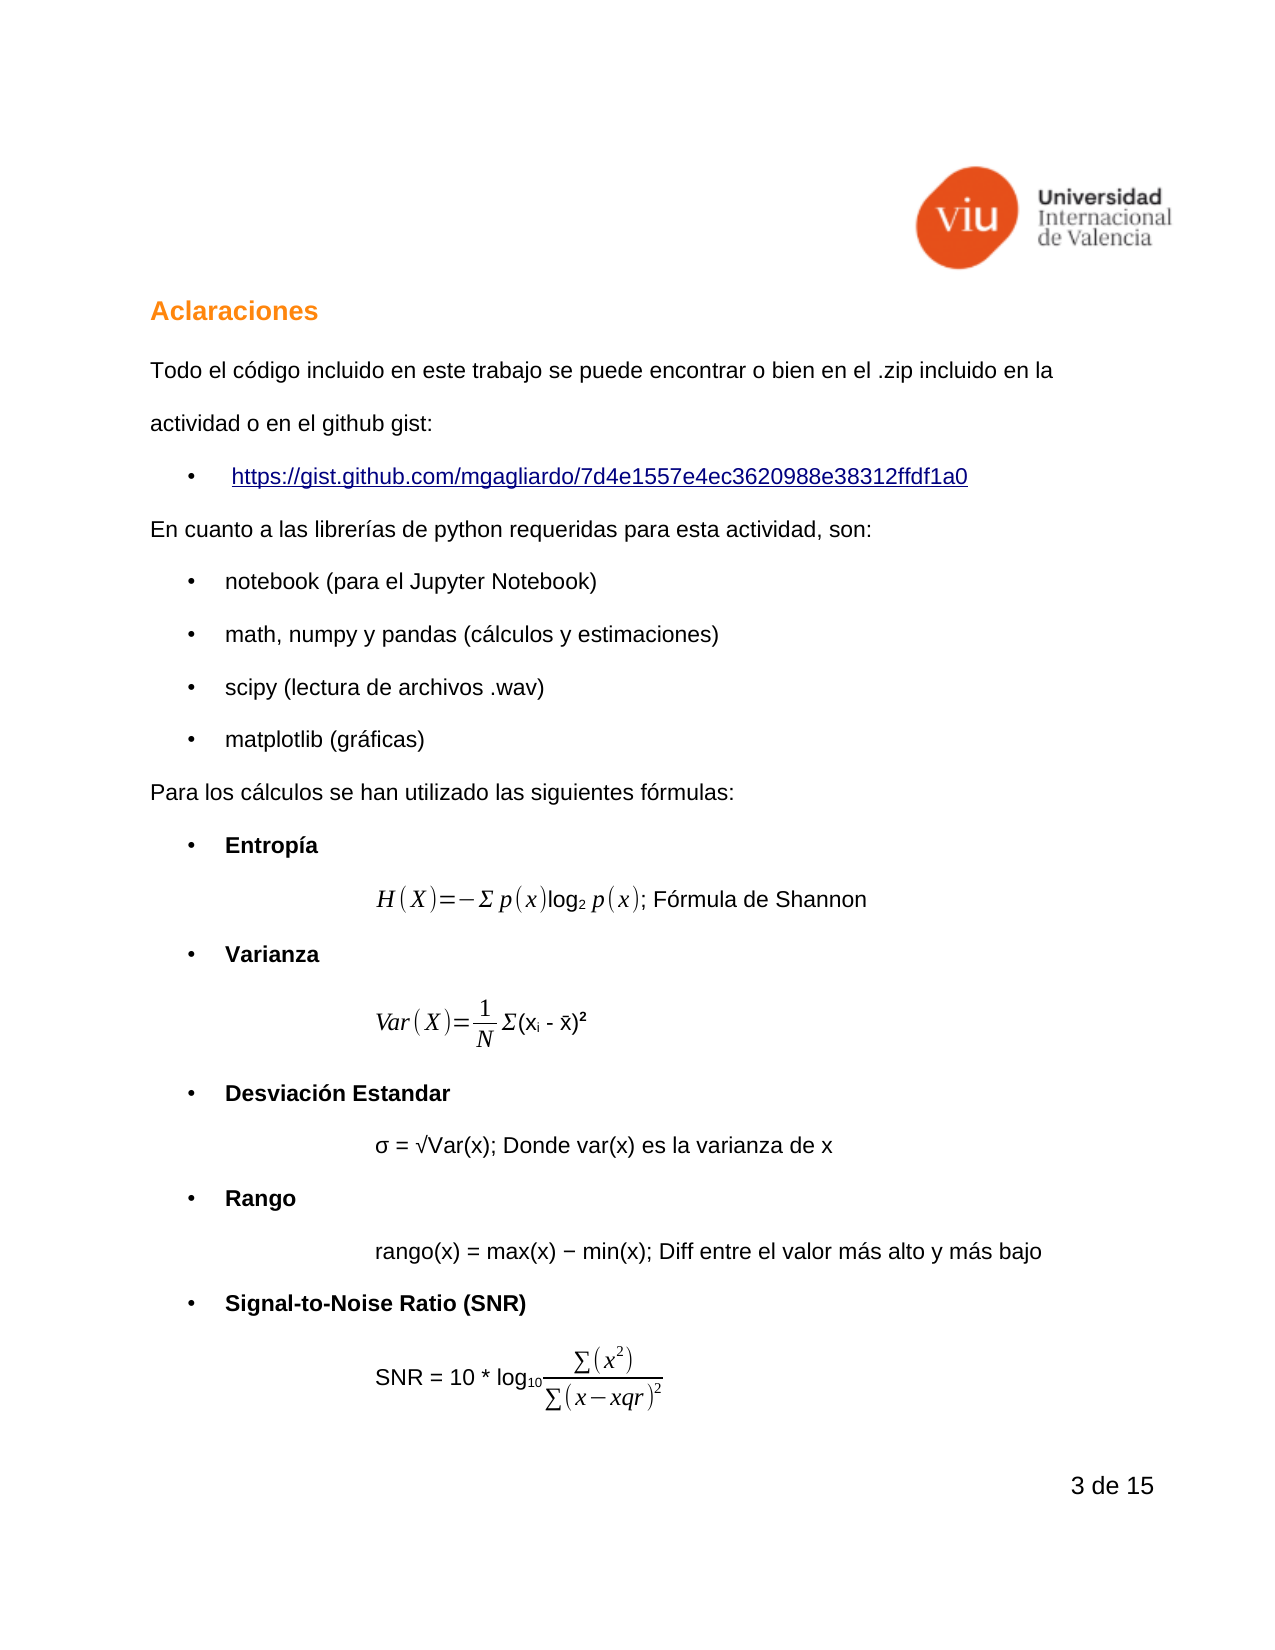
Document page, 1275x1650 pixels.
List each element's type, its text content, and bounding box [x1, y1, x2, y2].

text Para los cálculos se han utilizado las siguientes fórmulas: [150, 779, 1125, 806]
text rango(x) = max(x) − min(x); Diff entre el valor más alto y más bajo [150, 1238, 1125, 1264]
text (xi - x̄)2 [150, 994, 1125, 1053]
list SNR = 10 * log10​ [337, 1343, 1125, 1413]
picture [913, 162, 1175, 274]
list Signal-to-Noise Ratio (SNR) [187, 1290, 1125, 1317]
list Desviación Estandar [187, 1079, 1125, 1106]
list matplotlib (gráficas) [187, 726, 1125, 753]
list scipy (lectura de archivos .wav) [187, 674, 1125, 700]
list Entropía [187, 832, 1125, 858]
text Todo el código incluido en este trabajo se puede encontrar o bien en el .zip incluido en la actividad o en el github gist: [150, 357, 1125, 437]
text log2 ; Fórmula de Shannon [150, 884, 1125, 915]
list notebook (para el Jupyter Notebook) [187, 568, 1125, 595]
text En cuanto a las librerías de python requeridas para esta actividad, son: [150, 516, 1125, 542]
list σ = √Var(x); Donde var(x) es la varianza de x [337, 1132, 1125, 1158]
text Aclaraciones [150, 295, 1125, 326]
list https://gist.github.com/mgagliardo/7d4e1557e4ec3620988e38312ffdf1a0 [187, 463, 1125, 489]
list math, numpy y pandas (cálculos y estimaciones) [187, 621, 1125, 647]
list Rango [187, 1185, 1125, 1211]
list Varianza [187, 941, 1125, 967]
